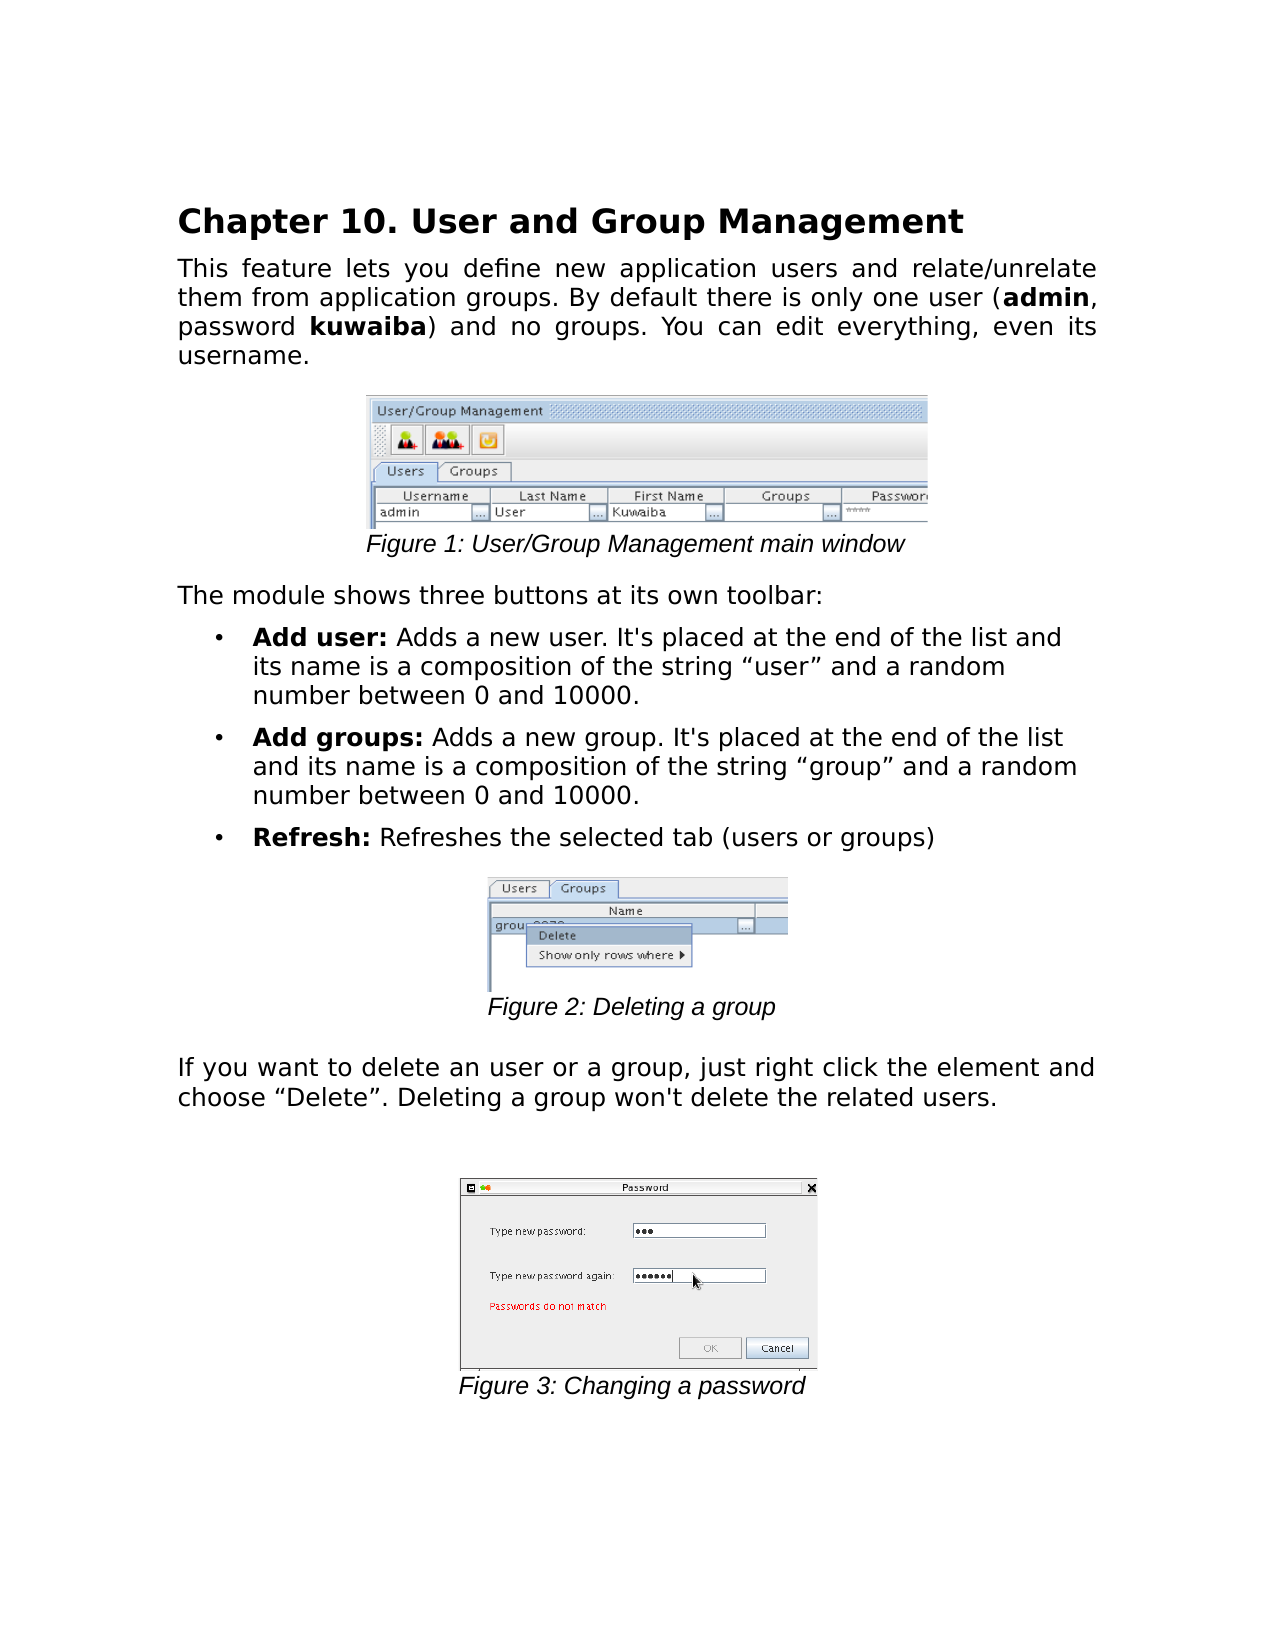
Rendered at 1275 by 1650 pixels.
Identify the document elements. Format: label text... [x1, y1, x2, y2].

text Figure 2: Deleting a group [487, 992, 788, 1020]
picture [366, 395, 928, 529]
text Figure 3: Changing a password [458, 1371, 817, 1399]
picture [487, 877, 788, 992]
list Add user: Adds a new user. It's placed at the end of the list and its name is a composition of the string “user” and a random number between 0 and 10000. [215, 623, 1098, 711]
subtitle Chapter 10. User and Group Management [177, 202, 1098, 241]
text Figure 1: User/Group Management main window [366, 529, 928, 558]
list Refresh: Refreshes the selected tab (users or groups) [215, 823, 1098, 852]
text If you want to delete an user or a group, just right click the element and choose “Delete”. Deleting a group won't delete the related users. [177, 1053, 1098, 1112]
text The module shows three buttons at its own toolbar: [177, 581, 1098, 611]
text This feature lets you define new application users and relate/unrelate them from application groups. By default there is only one user (admin, password kuwaiba) and no groups. You can edit everything, even its username. [177, 254, 1098, 370]
picture [458, 1178, 818, 1371]
list Add groups: Adds a new group. It's placed at the end of the list and its name is a composition of the string “group” and a random number between 0 and 10000. [215, 723, 1098, 811]
